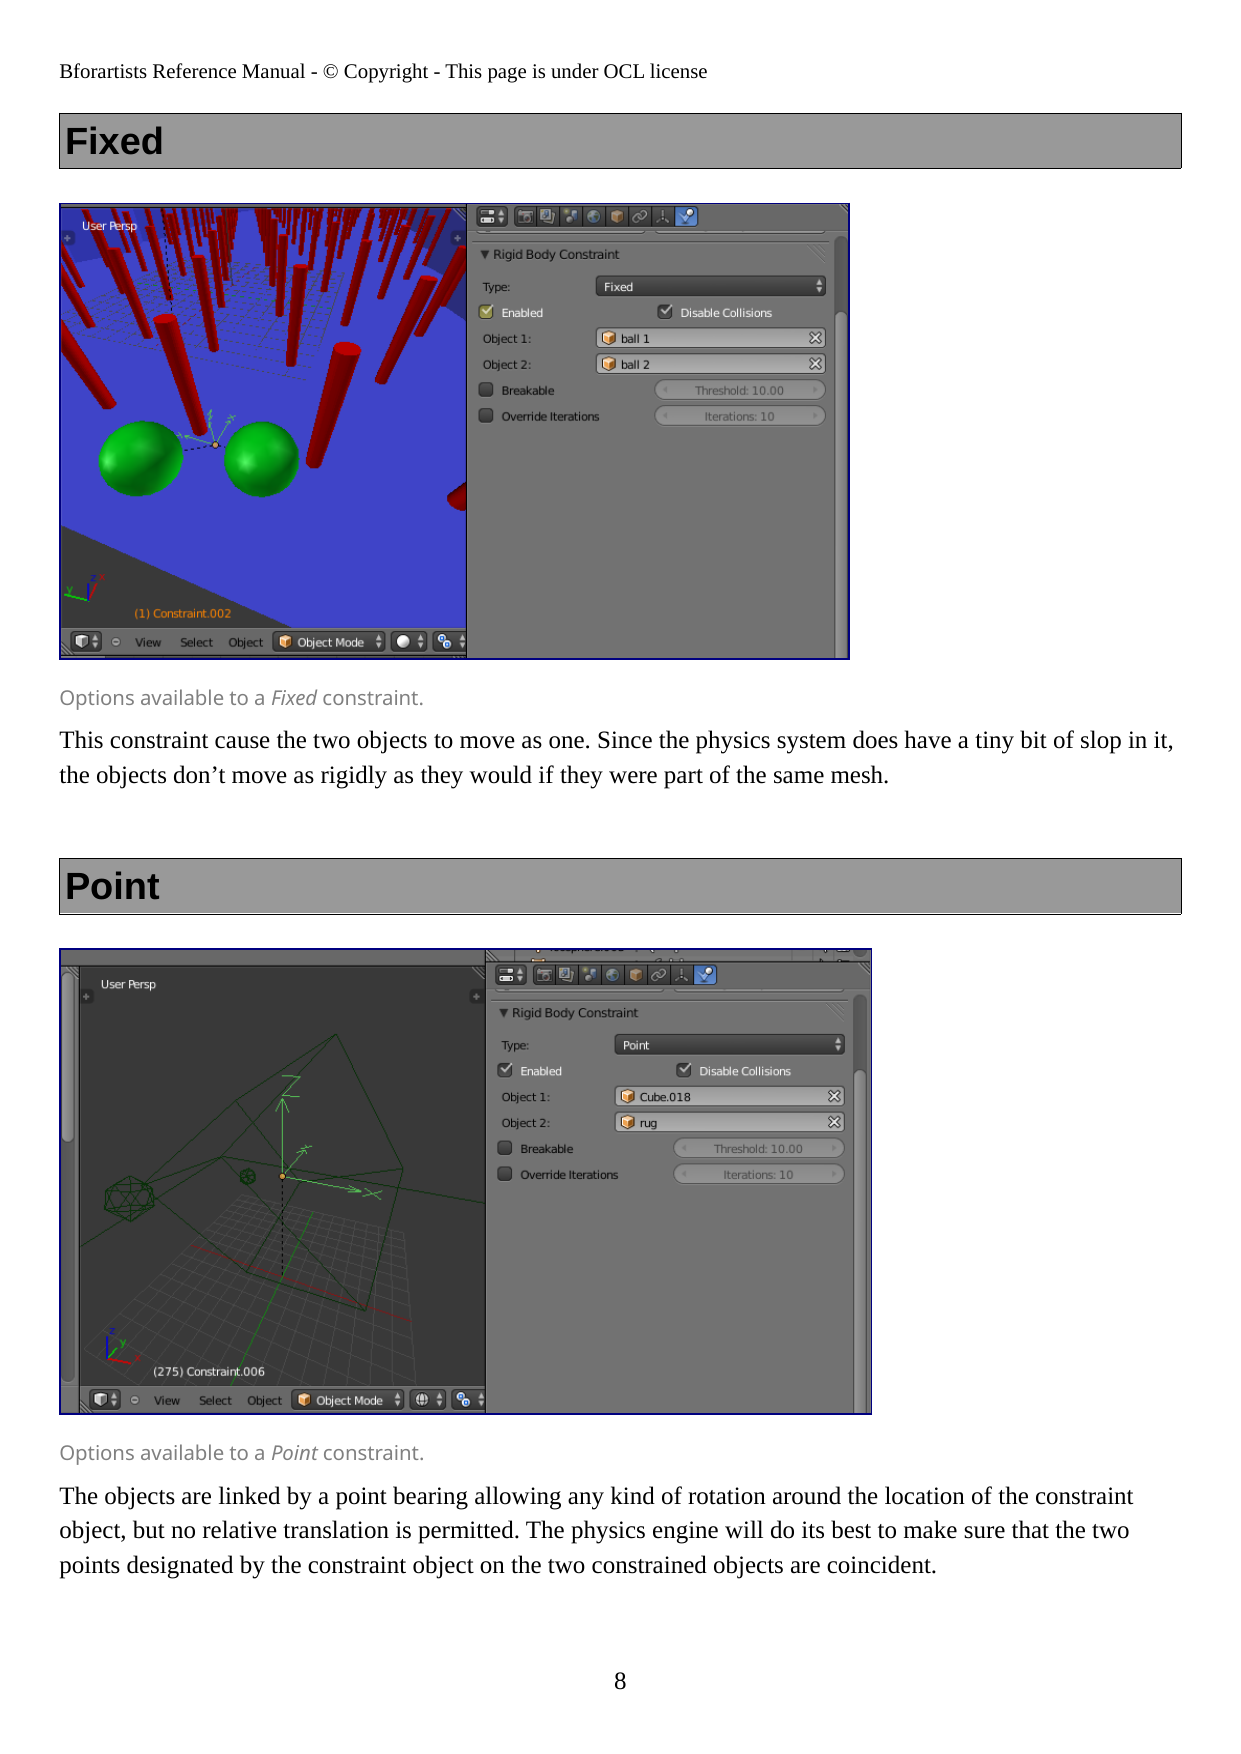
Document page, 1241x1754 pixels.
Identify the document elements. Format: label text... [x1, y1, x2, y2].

text The objects are linked by a point bearing allowing any kind of rotation around the location of the constraint object, but no relative translation is permitted. The physics engine will do its best to make sure that the two points designated by the constraint object on the two constrained objects are coincident. [59, 1481, 1181, 1578]
table_header Fixed [60, 114, 1181, 168]
text This constraint cause the two objects to move as one. Since the physics system does have a tiny bit of slop in it, the objects don’t move as rigidly as they would if they were part of the same mesh. [59, 726, 1181, 789]
picture [61, 204, 848, 658]
text Options available to a Point constraint. [59, 1435, 1181, 1466]
picture [61, 950, 871, 1413]
table_header Point [60, 859, 1181, 913]
text Options available to a Fixed constraint. [59, 680, 1181, 711]
